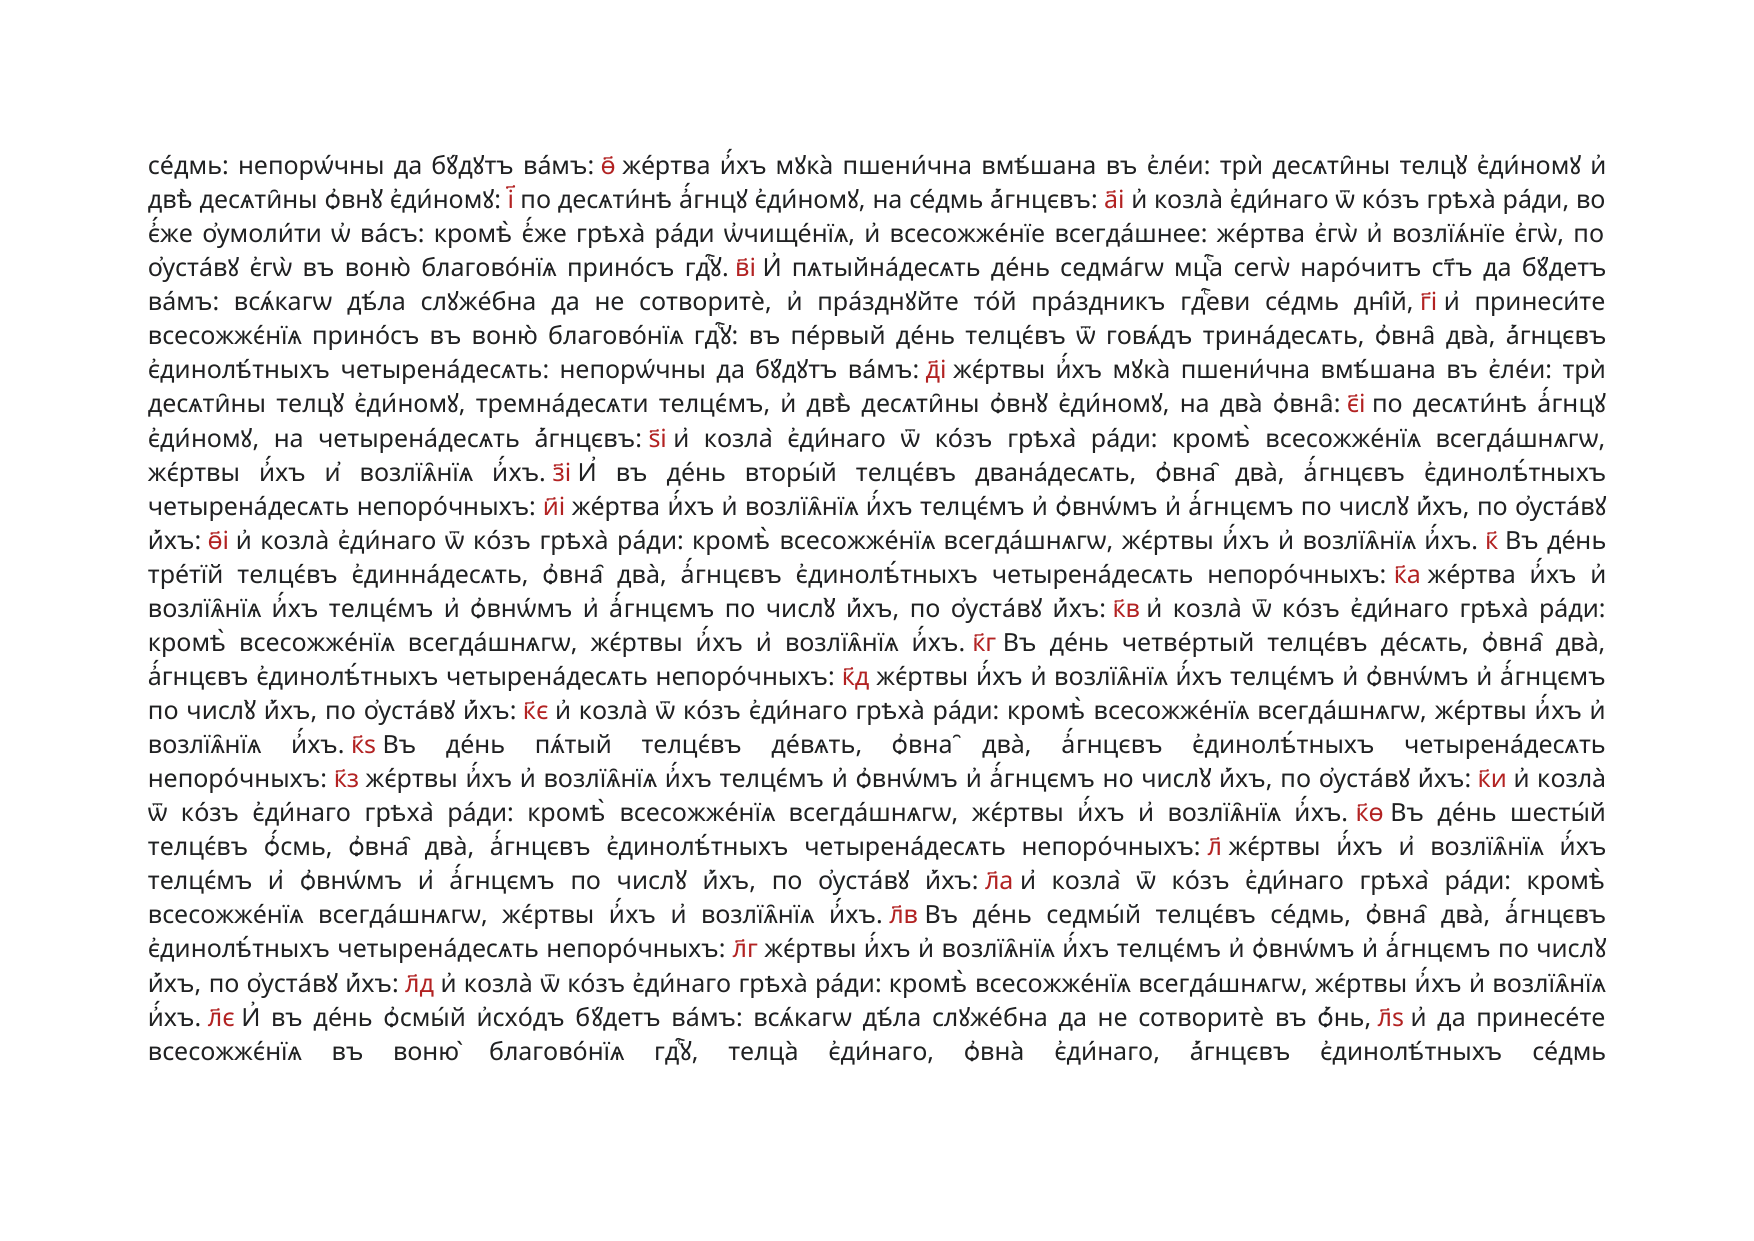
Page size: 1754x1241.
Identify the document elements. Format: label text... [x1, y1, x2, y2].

text се́дмь: непорѡ́чны да бꙋ́дꙋтъ ва́мъ: ѳ҃ же́ртва и҆́хъ мꙋка̀ пшени́чна вмѣ́шана въ є҆ле́и: трѝ десѧти̑ны телцꙋ̀ є҆ди́номꙋ и҆ двѣ̀ десѧти̑ны ѻ҆внꙋ̀ є҆ди́номꙋ: і҃ по десѧти́нѣ а҆́гнцꙋ є҆ди́номꙋ, на се́дмь а҆́гнцєвъ: а҃і и҆ козла̀ є҆ди́наго ѿ ко́зъ грѣха̀ ра́ди, во є҆́же ѹ҆моли́ти ѡ҆ ва́съ: кромѣ̀ є҆́же грѣха̀ ра́ди ѡ҆чище́нїѧ, и҆ всесожже́нїе всегда́шнее: же́ртва є҆гѡ̀ и҆ возлїѧ́нїе є҆гѡ̀, по ѹ҆ста́вꙋ є҆гѡ̀ въ воню̀ благово́нїѧ прино́съ гдⷭ҇ꙋ. в҃і И҆ пѧтыйна́десѧть де́нь седма́гѡ мцⷭ҇а сегѡ̀ наро́читъ ст҃ъ да бꙋ́детъ ва́мъ: всѧ́кагѡ дѣ́ла слꙋже́бна да не сотворитѐ, и҆ пра́зднꙋйте то́й пра́здникъ гдⷭ҇еви се́дмь дні́й, г҃і и҆ принеси́те всесожжє́нїѧ прино́съ въ воню̀ благово́нїѧ гдⷭ҇ꙋ: въ пе́рвый де́нь телцє́въ ѿ говѧ́дъ трина́десѧть, ѻ҆вна̑ два̀, а҆́гнцєвъ є҆динолѣ́тныхъ четырена́десѧть: непорѡ́чны да бꙋ́дꙋтъ ва́мъ: д҃і жє́ртвы и҆́хъ мꙋка̀ пшени́чна вмѣ́шана въ є҆ле́и: трѝ десѧти̑ны телцꙋ̀ є҆ди́номꙋ, тремна́десѧти телцє́мъ, и҆ двѣ̀ десѧти̑ны ѻ҆внꙋ̀ є҆ди́номꙋ, на два̀ ѻ҆вна̑: є҃і по десѧти́нѣ а҆́гнцꙋ є҆ди́номꙋ, на четырена́десѧть а҆́гнцєвъ: ѕ҃і и҆ козла̀ є҆ди́наго ѿ ко́зъ грѣха̀ ра́ди: кромѣ̀ всесожже́нїѧ всегда́шнѧгѡ, жє́ртвы и҆́хъ и҆ возлїѧ̑нїѧ и҆́хъ. з҃і И҆ въ де́нь вторы́й телцє́въ двана́десѧть, ѻ҆вна̑ два̀, а҆́гнцєвъ є҆динолѣ́тныхъ четырена́десѧть непоро́чныхъ: и҃і же́ртва и҆́хъ и҆ возлїѧ̑нїѧ и҆́хъ телцє́мъ и҆ ѻ҆внѡ́мъ и҆ а҆́гнцємъ по числꙋ̀ и҆́хъ, по ѹ҆ста́вꙋ и҆́хъ: ѳ҃і и҆ козла̀ є҆ди́наго ѿ ко́зъ грѣха̀ ра́ди: кромѣ̀ всесожже́нїѧ всегда́шнѧгѡ, жє́ртвы и҆́хъ и҆ возлїѧ̑нїѧ и҆́хъ. к҃ Въ де́нь тре́тїй телцє́въ є҆динна́десѧть, ѻ҆вна̑ два̀, а҆́гнцєвъ є҆динолѣ́тныхъ четырена́десѧть непоро́чныхъ: к҃а же́ртва и҆́хъ и҆ возлїѧ̑нїѧ и҆́хъ телцє́мъ и҆ ѻ҆внѡ́мъ и҆ а҆́гнцємъ по числꙋ̀ и҆́хъ, по ѹ҆ста́вꙋ и҆́хъ: к҃в и҆ козла̀ ѿ ко́зъ є҆ди́наго грѣха̀ ра́ди: кромѣ̀ всесожже́нїѧ всегда́шнѧгѡ, жє́ртвы и҆́хъ и҆ возлїѧ̑нїѧ и҆́хъ. к҃г Въ де́нь четве́ртый телцє́въ де́сѧть, ѻ҆вна̑ два̀, а҆́гнцєвъ є҆динолѣ́тныхъ четырена́десѧть непоро́чныхъ: к҃д жє́ртвы и҆́хъ и҆ возлїѧ̑нїѧ и҆́хъ телцє́мъ и҆ ѻ҆внѡ́мъ и҆ а҆́гнцємъ по числꙋ̀ и҆́хъ, по ѹ҆ста́вꙋ и҆́хъ: к҃є и҆ козла̀ ѿ ко́зъ є҆ди́наго грѣха̀ ра́ди: кромѣ̀ всесожже́нїѧ всегда́шнѧгѡ, жє́ртвы и҆́хъ и҆ возлїѧ̑нїѧ и҆́хъ. к҃ѕ Въ де́нь пѧ́тый телцє́въ де́вѧть, ѻ҆вна̑ два̀, а҆́гнцєвъ є҆динолѣ́тныхъ четырена́десѧть непоро́чныхъ: к҃з жє́ртвы и҆́хъ и҆ возлїѧ̑нїѧ и҆́хъ телцє́мъ и҆ ѻ҆внѡ́мъ и҆ а҆́гнцємъ но числꙋ̀ и҆́хъ, по ѹ҆ста́вꙋ и҆́хъ: к҃и и҆ козла̀ ѿ ко́зъ є҆ди́наго грѣха̀ ра́ди: кромѣ̀ всесожже́нїѧ всегда́шнѧгѡ, жє́ртвы и҆́хъ и҆ возлїѧ̑нїѧ и҆́хъ. к҃ѳ Въ де́нь шесты́й телцє́въ ѻ҆́смь, ѻ҆вна̑ два̀, а҆́гнцєвъ є҆динолѣ́тныхъ четырена́десѧть непоро́чныхъ: л҃ жє́ртвы и҆́хъ и҆ возлїѧ̑нїѧ и҆́хъ телцє́мъ и҆ ѻ҆внѡ́мъ и҆ а҆́гнцємъ по числꙋ̀ и҆́хъ, по ѹ҆ста́вꙋ и҆́хъ: л҃а и҆ козла̀ ѿ ко́зъ є҆ди́наго грѣха̀ ра́ди: кромѣ̀ всесожже́нїѧ всегда́шнѧгѡ, жє́ртвы и҆́хъ и҆ возлїѧ̑нїѧ и҆́хъ. л҃в Въ де́нь седмы́й телцє́въ се́дмь, ѻ҆вна̑ два̀, а҆́гнцєвъ є҆динолѣ́тныхъ четырена́десѧть непоро́чныхъ: л҃г жє́ртвы и҆́хъ и҆ возлїѧ̑нїѧ и҆́хъ телцє́мъ и҆ ѻ҆внѡ́мъ и҆ а҆́гнцємъ по числꙋ̀ и҆́хъ, по ѹ҆ста́вꙋ и҆́хъ: л҃д и҆ козла̀ ѿ ко́зъ є҆ди́наго грѣха̀ ра́ди: кромѣ̀ всесожже́нїѧ всегда́шнѧгѡ, жє́ртвы и҆́хъ и҆ возлїѧ̑нїѧ и҆́хъ. л҃є И҆ въ де́нь ѻ҆смы́й и҆схо́дъ бꙋ́детъ ва́мъ: всѧ́кагѡ дѣ́ла слꙋже́бна да не сотворитѐ въ ѻ҆́нь, л҃ѕ и҆ да принесе́те всесожжє́нїѧ въ воню̀ благово́нїѧ гдⷭ҇ꙋ, телца̀ є҆ди́наго, ѻ҆вна̀ є҆ди́наго, а҆́гнцєвъ є҆динолѣ́тныхъ се́дмь [148, 148, 1606, 1067]
